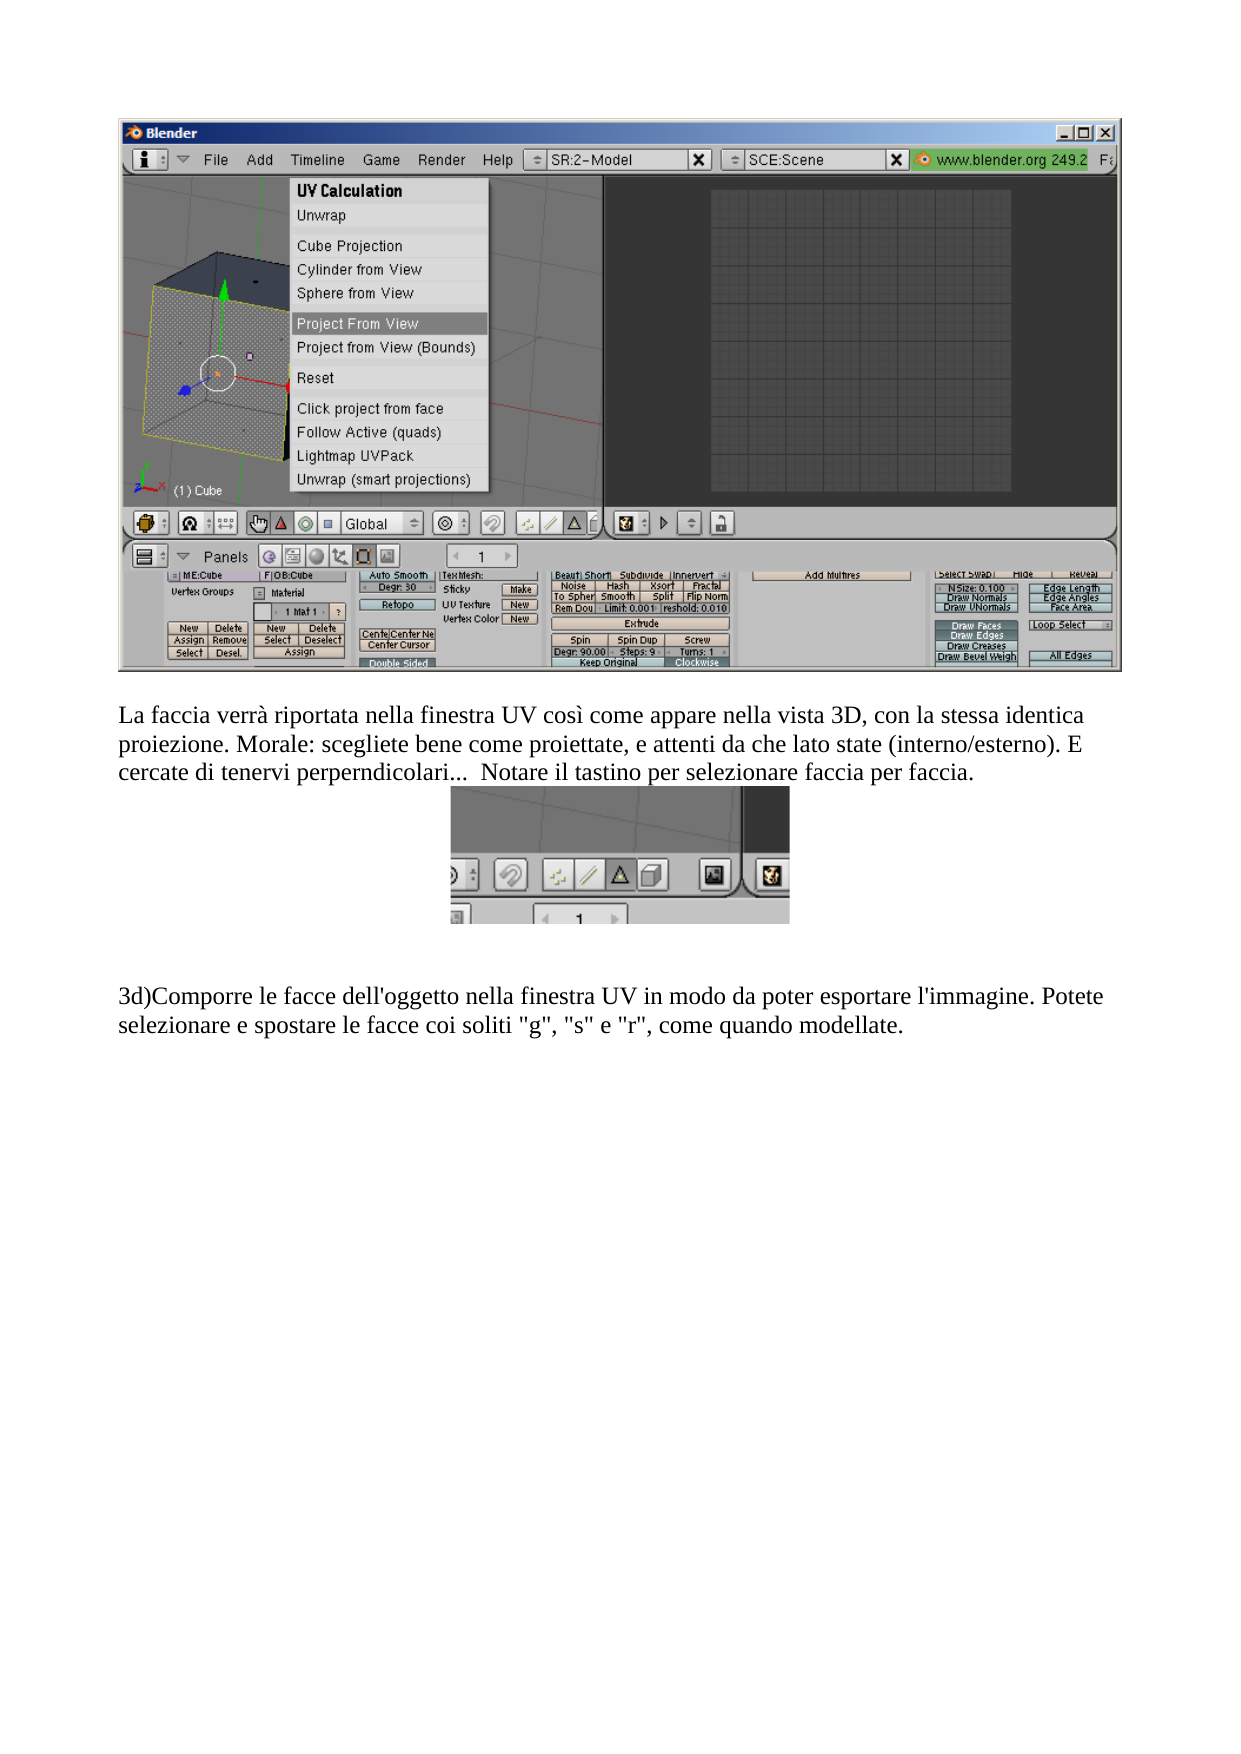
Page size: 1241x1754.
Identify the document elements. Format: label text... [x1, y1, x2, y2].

text 3d)Comporre le facce dell'oggetto nella finestra UV in modo da poter esportare l'immagine. Potete selezionare e spostare le facce coi soliti "g", "s" e "r", come quando modellate. [118, 981, 1122, 1039]
text La faccia verrà riportata nella finestra UV così come appare nella vista 3D, con la stessa identica proiezione. Morale: scegliete bene come proiettate, e attenti da che lato state (interno/esterno). E cercate di tenervi perperndicolari... Notare il tastino per selezionare faccia per faccia. [118, 700, 1122, 786]
picture [118, 118, 1122, 672]
